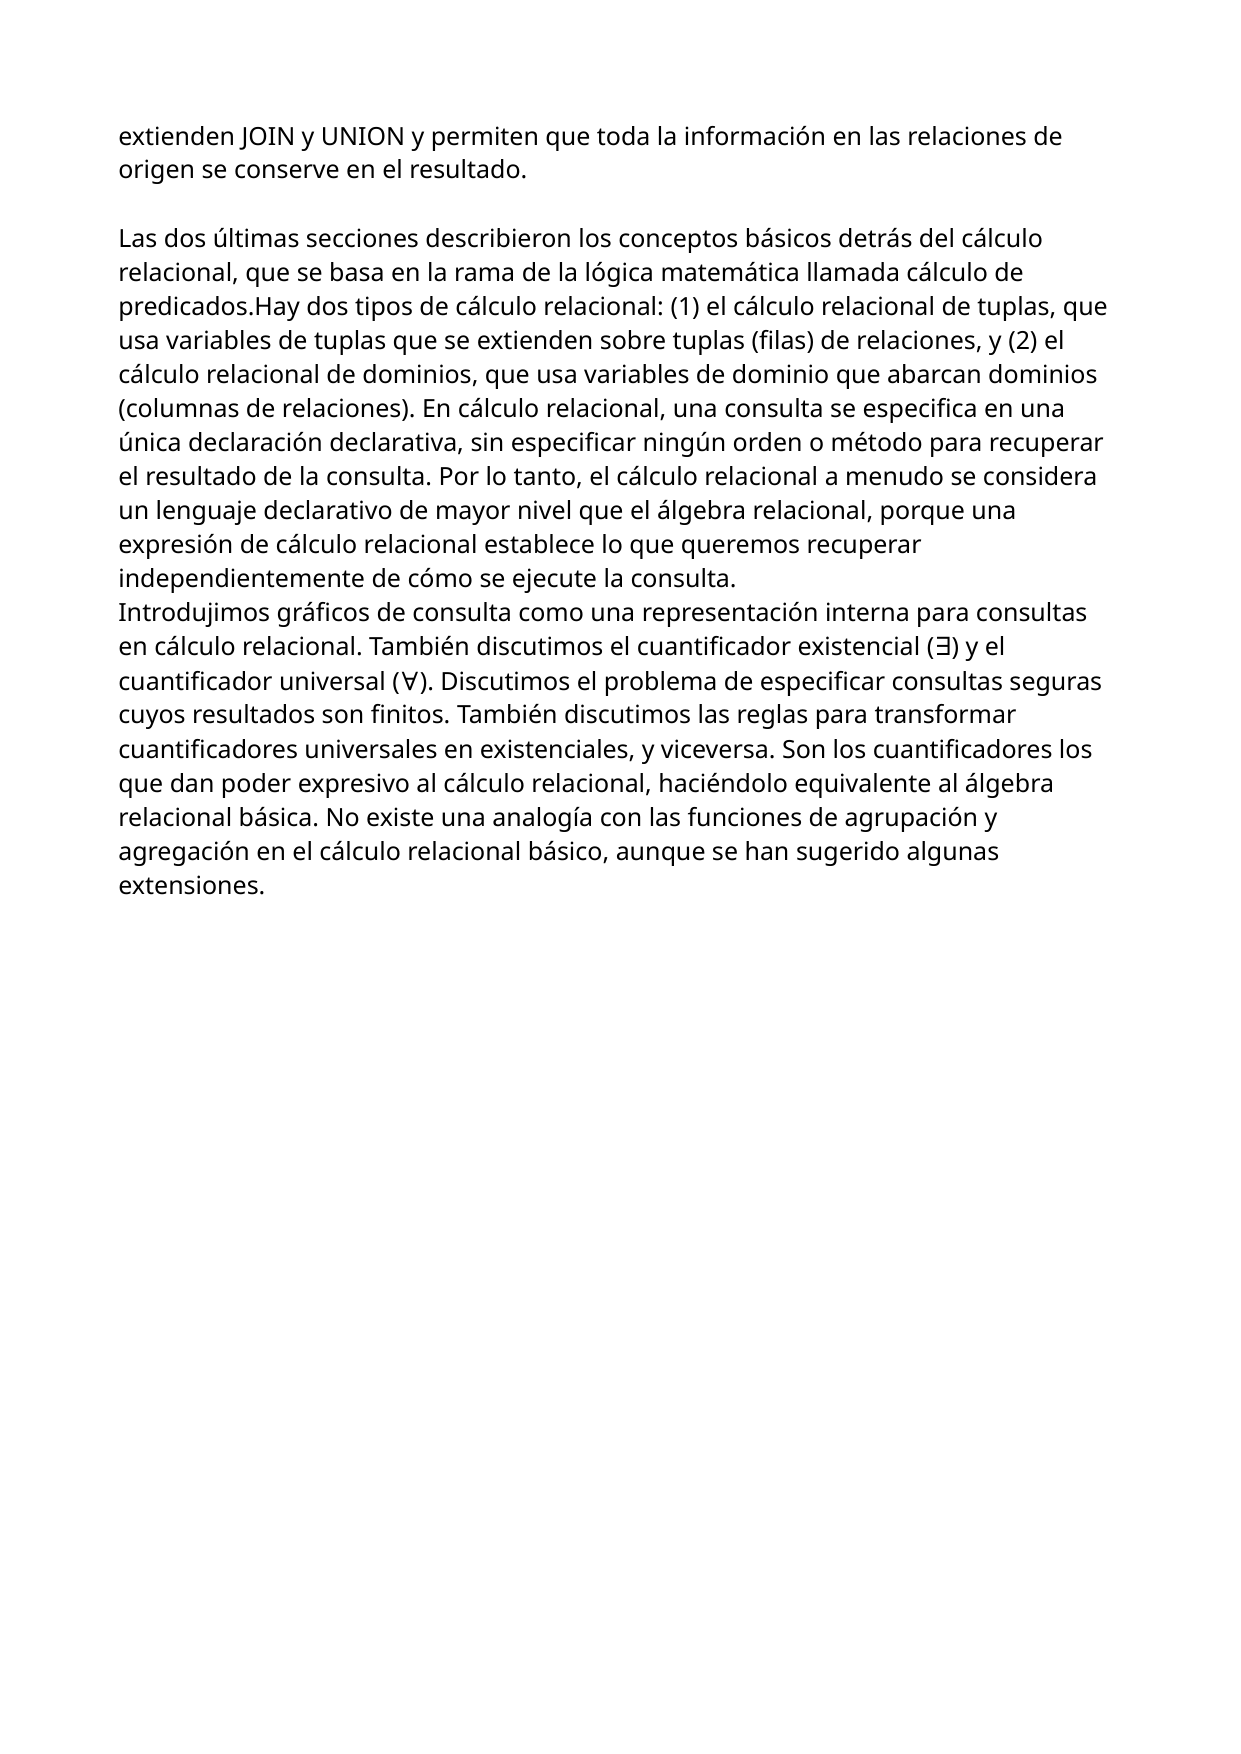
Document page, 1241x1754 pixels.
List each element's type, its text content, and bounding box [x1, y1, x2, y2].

text extienden JOIN y UNION y permiten que toda la información en las relaciones de origen se conserve en el resultado. [118, 118, 1122, 186]
text Introdujimos gráficos de consulta como una representación interna para consultas en cálculo relacional. También discutimos el cuantificador existencial (∃) y el cuantificador universal (∀). Discutimos el problema de especificar consultas seguras cuyos resultados son finitos. También discutimos las reglas para transformar cuantificadores universales en existenciales, y viceversa. Son los cuantificadores los que dan poder expresivo al cálculo relacional, haciéndolo equivalente al álgebra relacional básica. No existe una analogía con las funciones de agrupación y agregación en el cálculo relacional básico, aunque se han sugerido algunas extensiones. [118, 595, 1122, 902]
text Las dos últimas secciones describieron los conceptos básicos detrás del cálculo relacional, que se basa en la rama de la lógica matemática llamada cálculo de predicados.Hay dos tipos de cálculo relacional: (1) el cálculo relacional de tuplas, que usa variables de tuplas que se extienden sobre tuplas (filas) de relaciones, y (2) el cálculo relacional de dominios, que usa variables de dominio que abarcan dominios (columnas de relaciones). En cálculo relacional, una consulta se especifica en una única declaración declarativa, sin especificar ningún orden o método para recuperar el resultado de la consulta. Por lo tanto, el cálculo relacional a menudo se considera un lenguaje declarativo de mayor nivel que el álgebra relacional, porque una expresión de cálculo relacional establece lo que queremos recuperar independientemente de cómo se ejecute la consulta. [118, 220, 1122, 595]
